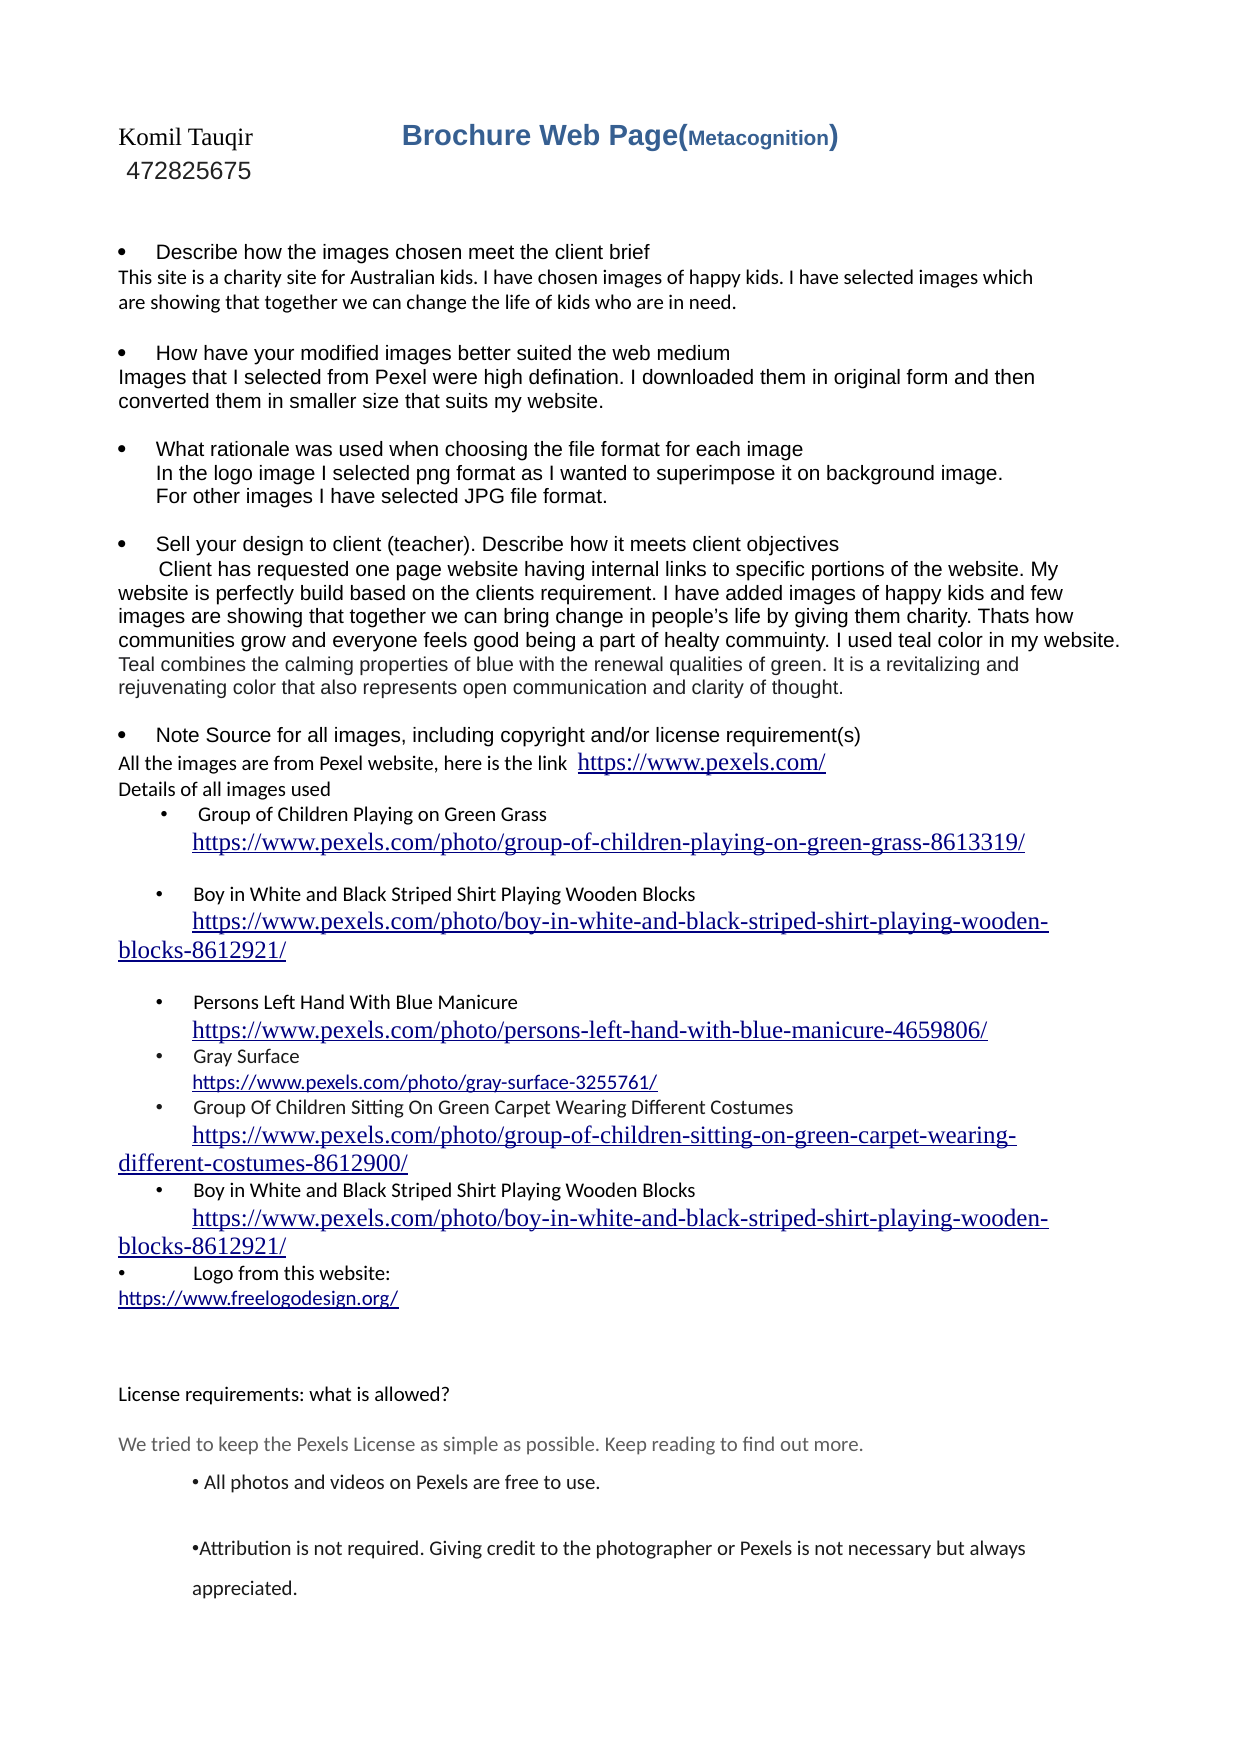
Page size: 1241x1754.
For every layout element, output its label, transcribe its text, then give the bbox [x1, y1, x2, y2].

list Boy in White and Black Striped Shirt Playing Wooden Blocks [156, 1177, 1122, 1203]
list Gray Surface [156, 1043, 1122, 1069]
list Client has requested one page website having internal links to specific portions of the website. My website is perfectly build based on the clients requirement. I have added images of happy kids and few images are showing that together we can bring change in people’s life by giving them charity. Thats how communities grow and everyone feels good being a part of healty commuinty. I used teal color in my website. Teal combines the calming properties of blue with the renewal qualities of green. It is a revitalizing and rejuvenating color that also represents open communication and clarity of thought. [118, 556, 1122, 699]
list All photos and videos on Pexels are free to use. [118, 1469, 1122, 1495]
list are showing that together we can change the life of kids who are in need. [118, 289, 1078, 315]
text https://www.pexels.com/photo/group-of-children-playing-on-green-grass-8613319/ [118, 827, 1078, 856]
list Boy in White and Black Striped Shirt Playing Wooden Blocks [156, 881, 1122, 906]
subtitle License requirements: what is allowed? [118, 1381, 1122, 1406]
list Persons Left Hand With Blue Manicure [156, 989, 1122, 1015]
list In the logo image I selected png format as I wanted to superimpose it on background image. [118, 460, 1078, 484]
text https://www.pexels.com/photo/boy-in-white-and-black-striped-shirt-playing-wooden-blocks-8612921/ [118, 906, 1078, 964]
text https://www.pexels.com/photo/group-of-children-sitting-on-green-carpet-wearing-different-costumes-8612900/ [118, 1120, 1078, 1177]
list Group Of Children Sitting On Green Carpet Wearing Different Costumes [156, 1094, 1122, 1120]
list Logo from this website: [118, 1260, 1078, 1286]
list Group of Children Playing on Green Grass [160, 801, 1122, 827]
list Describe how the images chosen meet the client brief [118, 240, 1122, 264]
text All the images are from Pexel website, here is the link https://www.pexels.com/ [118, 747, 1078, 776]
list For other images I have selected JPG file format. [118, 484, 1078, 508]
text Details of all images used [118, 776, 1078, 801]
text https://www.freelogodesign.org/ [118, 1286, 1078, 1311]
list https://www.pexels.com/photo/persons-left-hand-with-blue-manicure-4659806/ [118, 1015, 1078, 1043]
list Images that I selected from Pexel were high defination. I downloaded them in original form and then converted them in smaller size that suits my website. [118, 364, 1122, 412]
text https://www.pexels.com/photo/gray-surface-3255761/ [118, 1069, 1078, 1094]
subtitle We tried to keep the Pexels License as simple as possible. Keep reading to find out more. [118, 1431, 1122, 1457]
list What rationale was used when choosing the file format for each image [118, 436, 1078, 460]
list Sell your design to client (teacher). Describe how it meets client objectives [118, 532, 1078, 556]
list How have your modified images better suited the web medium [118, 340, 1122, 364]
list Attribution is not required. Giving credit to the photographer or Pexels is not necessary but always appreciated. [118, 1535, 1122, 1601]
text https://www.pexels.com/photo/boy-in-white-and-black-striped-shirt-playing-wooden-blocks-8612921/ [118, 1203, 1078, 1260]
list This site is a charity site for Australian kids. I have chosen images of happy kids. I have selected images which [118, 264, 1078, 289]
list Note Source for all images, including copyright and/or license requirement(s) [118, 723, 1078, 747]
